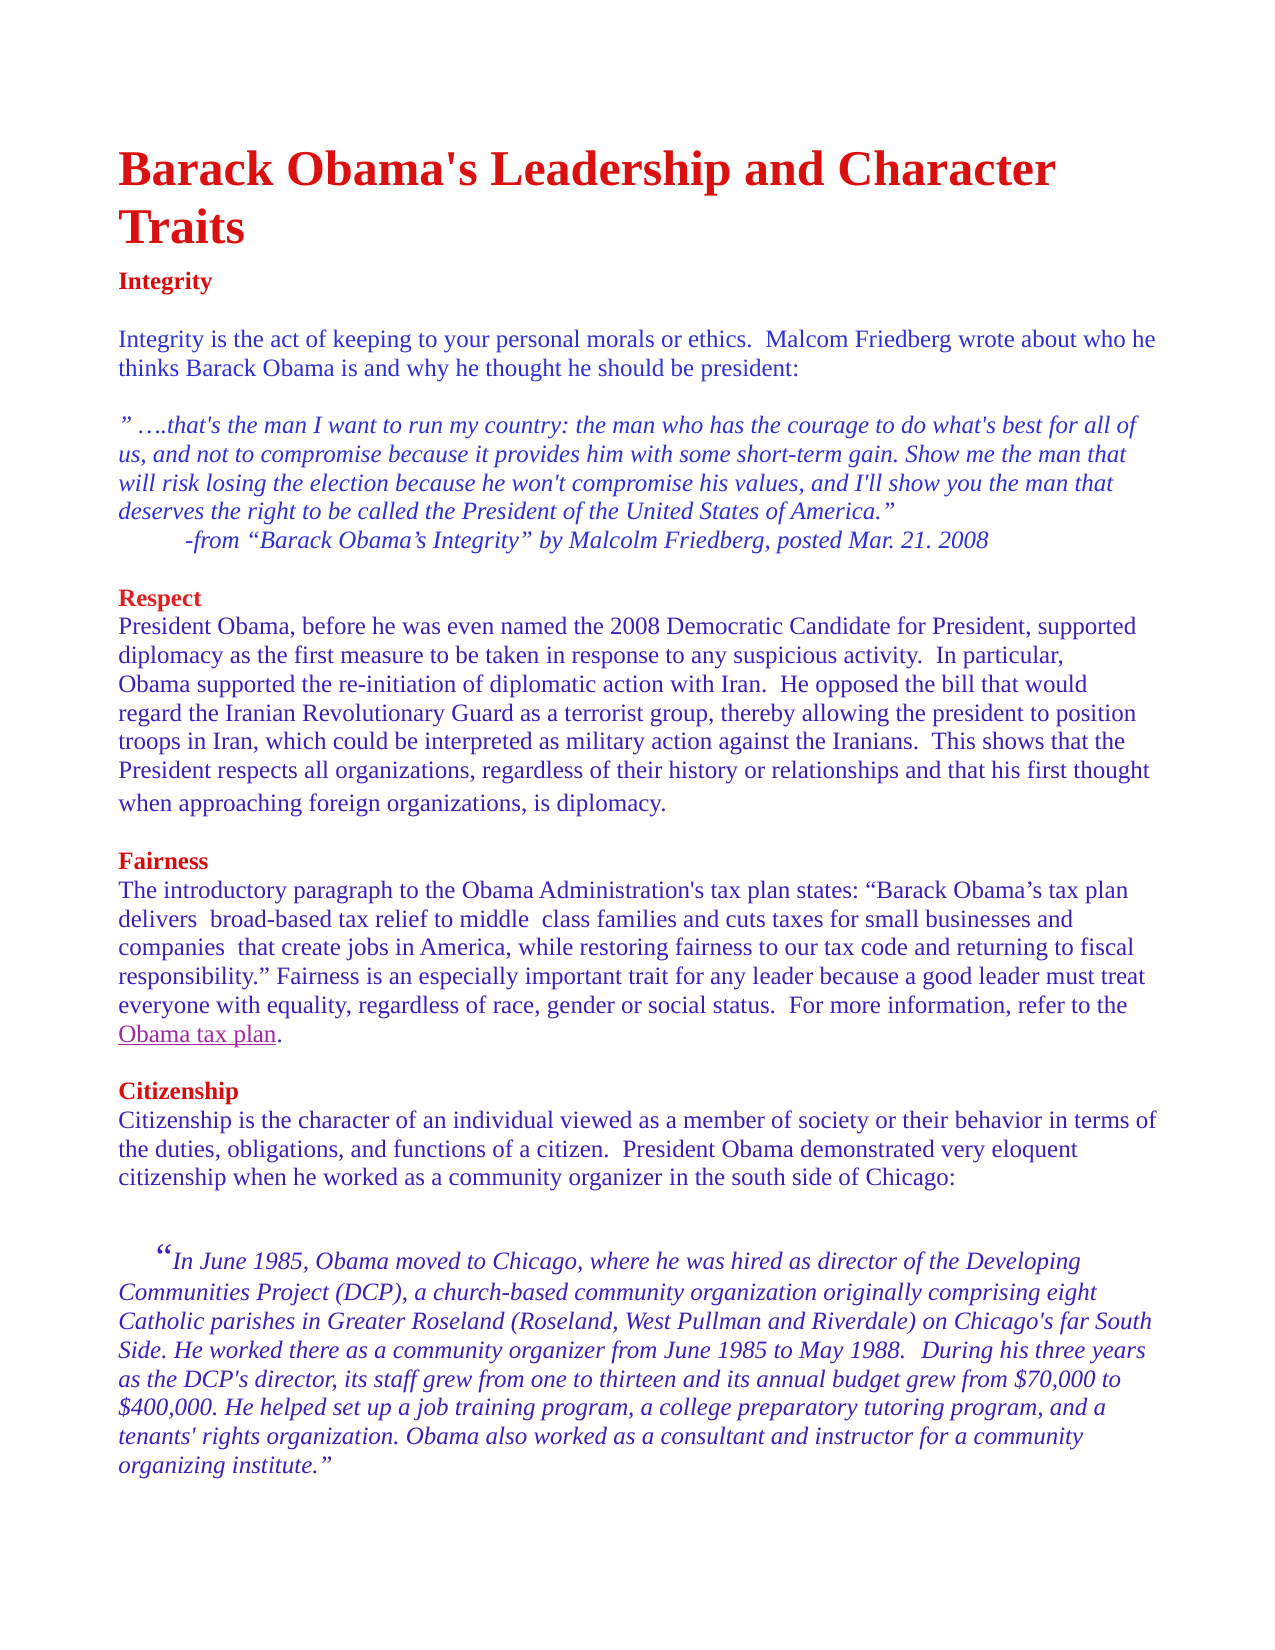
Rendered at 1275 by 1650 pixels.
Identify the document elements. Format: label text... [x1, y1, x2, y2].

subtitle Barack Obama's Leadership and Character Traits [118, 139, 1157, 254]
text Integrity Integrity is the act of keeping to your personal morals or ethics. Malcom Friedberg wrote about who he thinks Barack Obama is and why he thought he should be president: ” ….that's the man I want to run my country: the man who has the courage to do what's best for all of us, and not to compromise because it provides him with some short-term gain. Show me the man that will risk losing the election because he won't compromise his values, and I'll show you the man that deserves the right to be called the President of the United States of America.” -from “Barack Obama’s Integrity” by Malcolm Friedberg, posted Mar. 21. 2008 Respect President Obama, before he was even named the 2008 Democratic Candidate for President, supported diplomacy as the first measure to be taken in response to any suspicious activity. In particular, Obama supported the re-initiation of diplomatic action with Iran. He opposed the bill that would regard the Iranian Revolutionary Guard as a terrorist group, thereby allowing the president to position troops in Iran, which could be interpreted as military action against the Iranians. This shows that the President respects all organizations, regardless of their history or relationships and that his first thought when approaching foreign organizations, is diplomacy. Fairness The introductory paragraph to the Obama Administration's tax plan states: “Barack Obama’s tax plan delivers broad-based tax relief to middle class families and cuts taxes for small businesses and companies that create jobs in America, while restoring fairness to our tax code and returning to fiscal responsibility.” Fairness is an especially important trait for any leader because a good leader must treat everyone with equality, regardless of race, gender or social status. For more information, refer to the Obama tax plan. Citizenship Citizenship is the character of an individual viewed as a member of society or their behavior in terms of the duties, obligations, and functions of a citizen. President Obama demonstrated very eloquent citizenship when he worked as a community organizer in the south side of Chicago: “In June 1985, Obama moved to Chicago, where he was hired as director of the Developing Communities Project (DCP), a church-based community organization originally comprising eight Catholic parishes in Greater Roseland (Roseland, West Pullman and Riverdale) on Chicago's far South Side. He worked there as a community organizer from June 1985 to May 1988. During his three years as the DCP's director, its staff grew from one to thirteen and its annual budget grew from $70,000 to $400,000. He helped set up a job training program, a college preparatory tutoring program, and a tenants' rights organization. Obama also worked as a consultant and instructor for a community organizing institute.” [118, 266, 1157, 1522]
